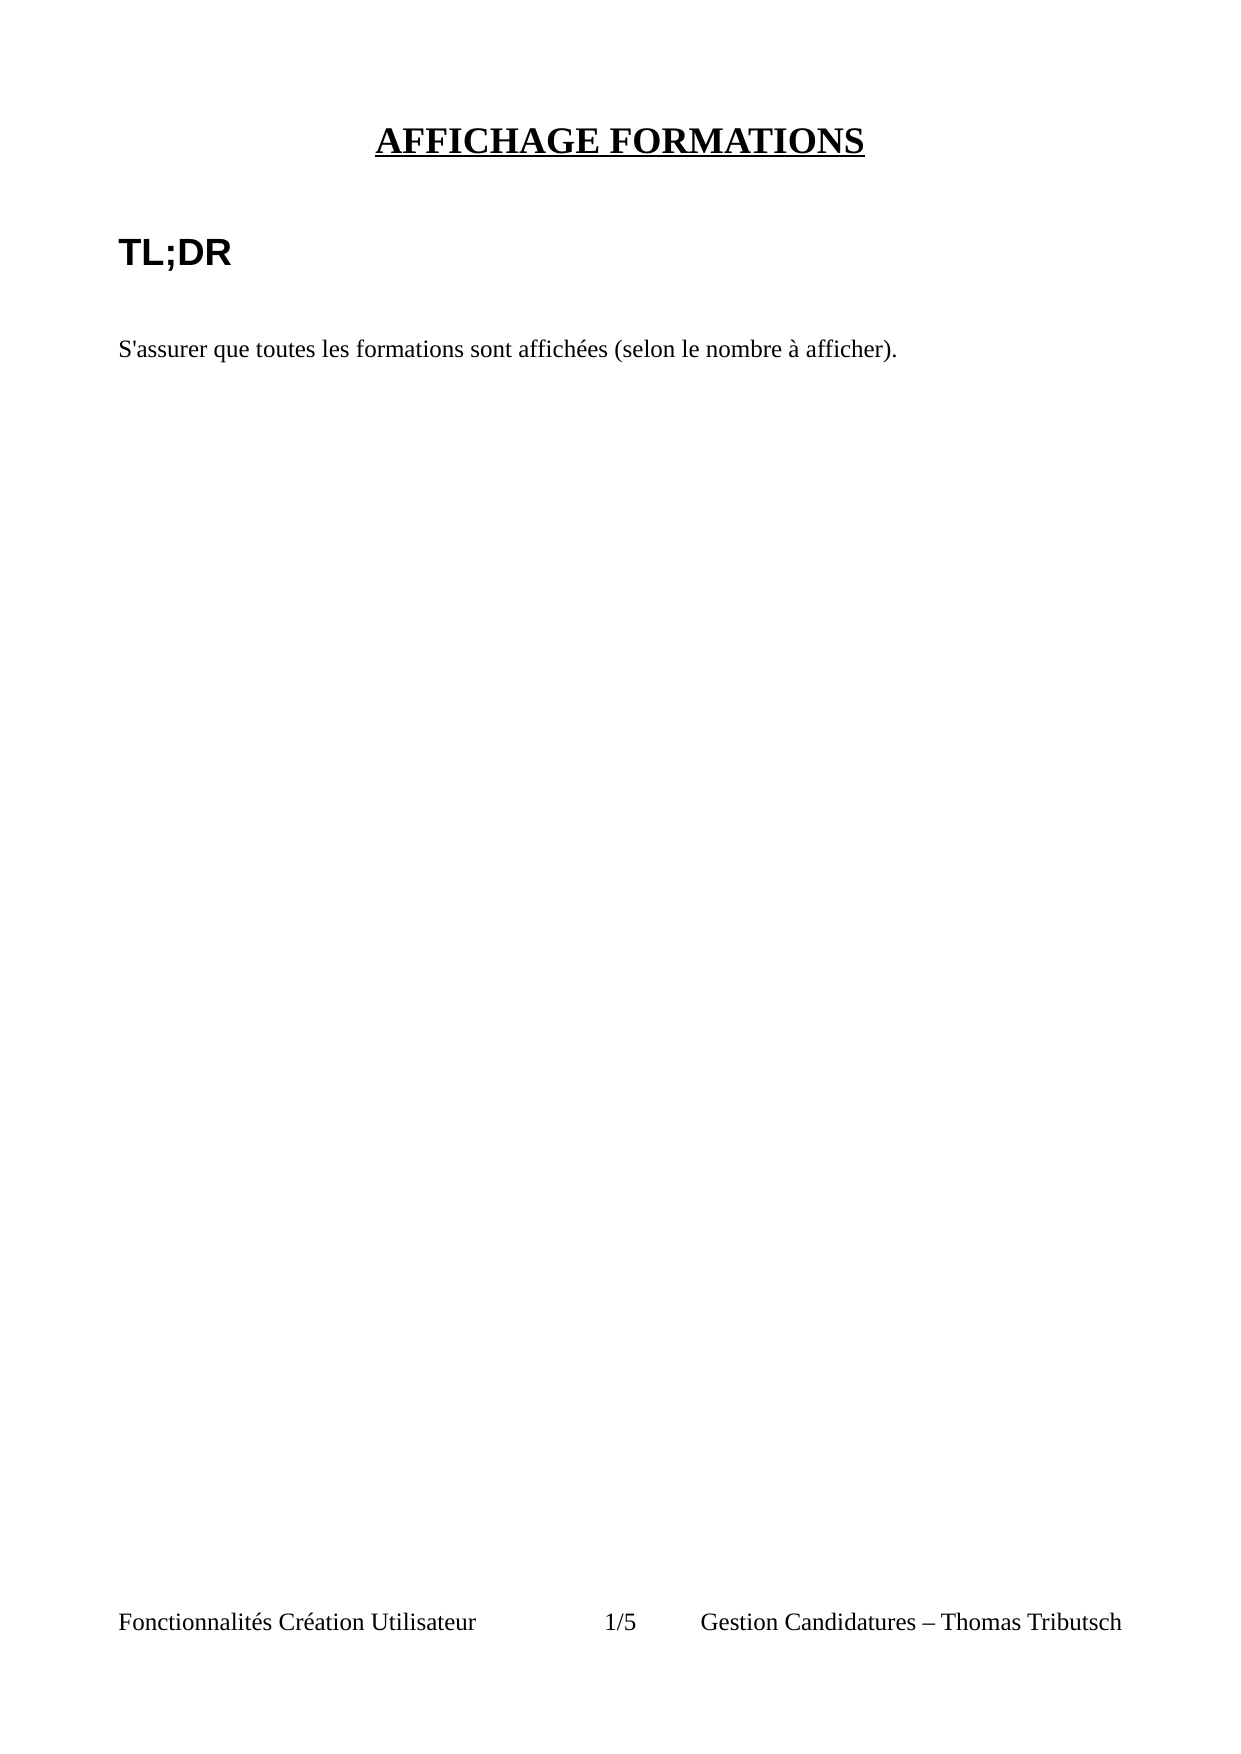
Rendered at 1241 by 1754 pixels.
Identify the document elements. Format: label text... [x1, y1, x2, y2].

subtitle TL;DR [118, 229, 1122, 273]
text AFFICHAGE FORMATIONS [118, 118, 1122, 161]
text S'assurer que toutes les formations sont affichées (selon le nombre à afficher). [118, 334, 1122, 363]
